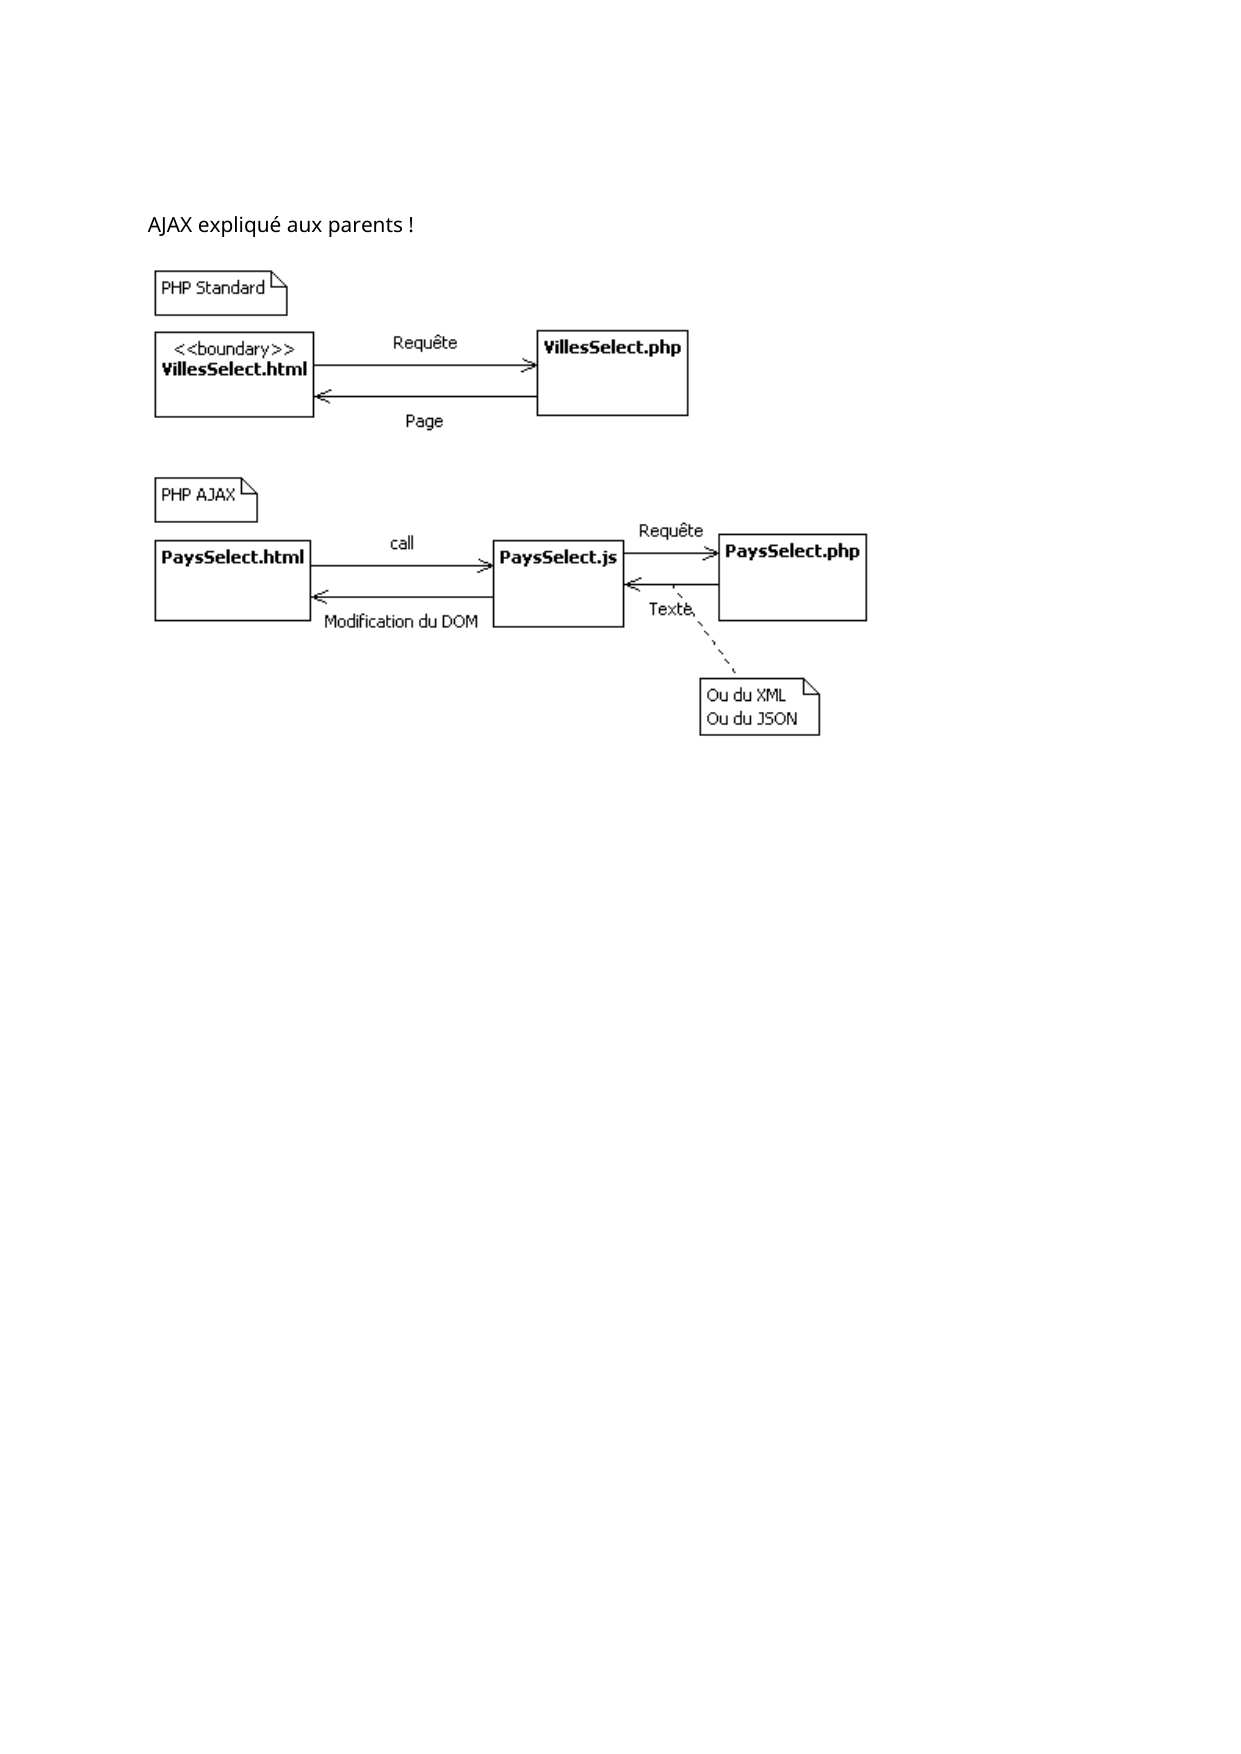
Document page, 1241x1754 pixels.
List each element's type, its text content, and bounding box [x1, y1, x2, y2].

text AJAX expliqué aux parents ! [148, 210, 1092, 238]
picture [147, 266, 883, 747]
